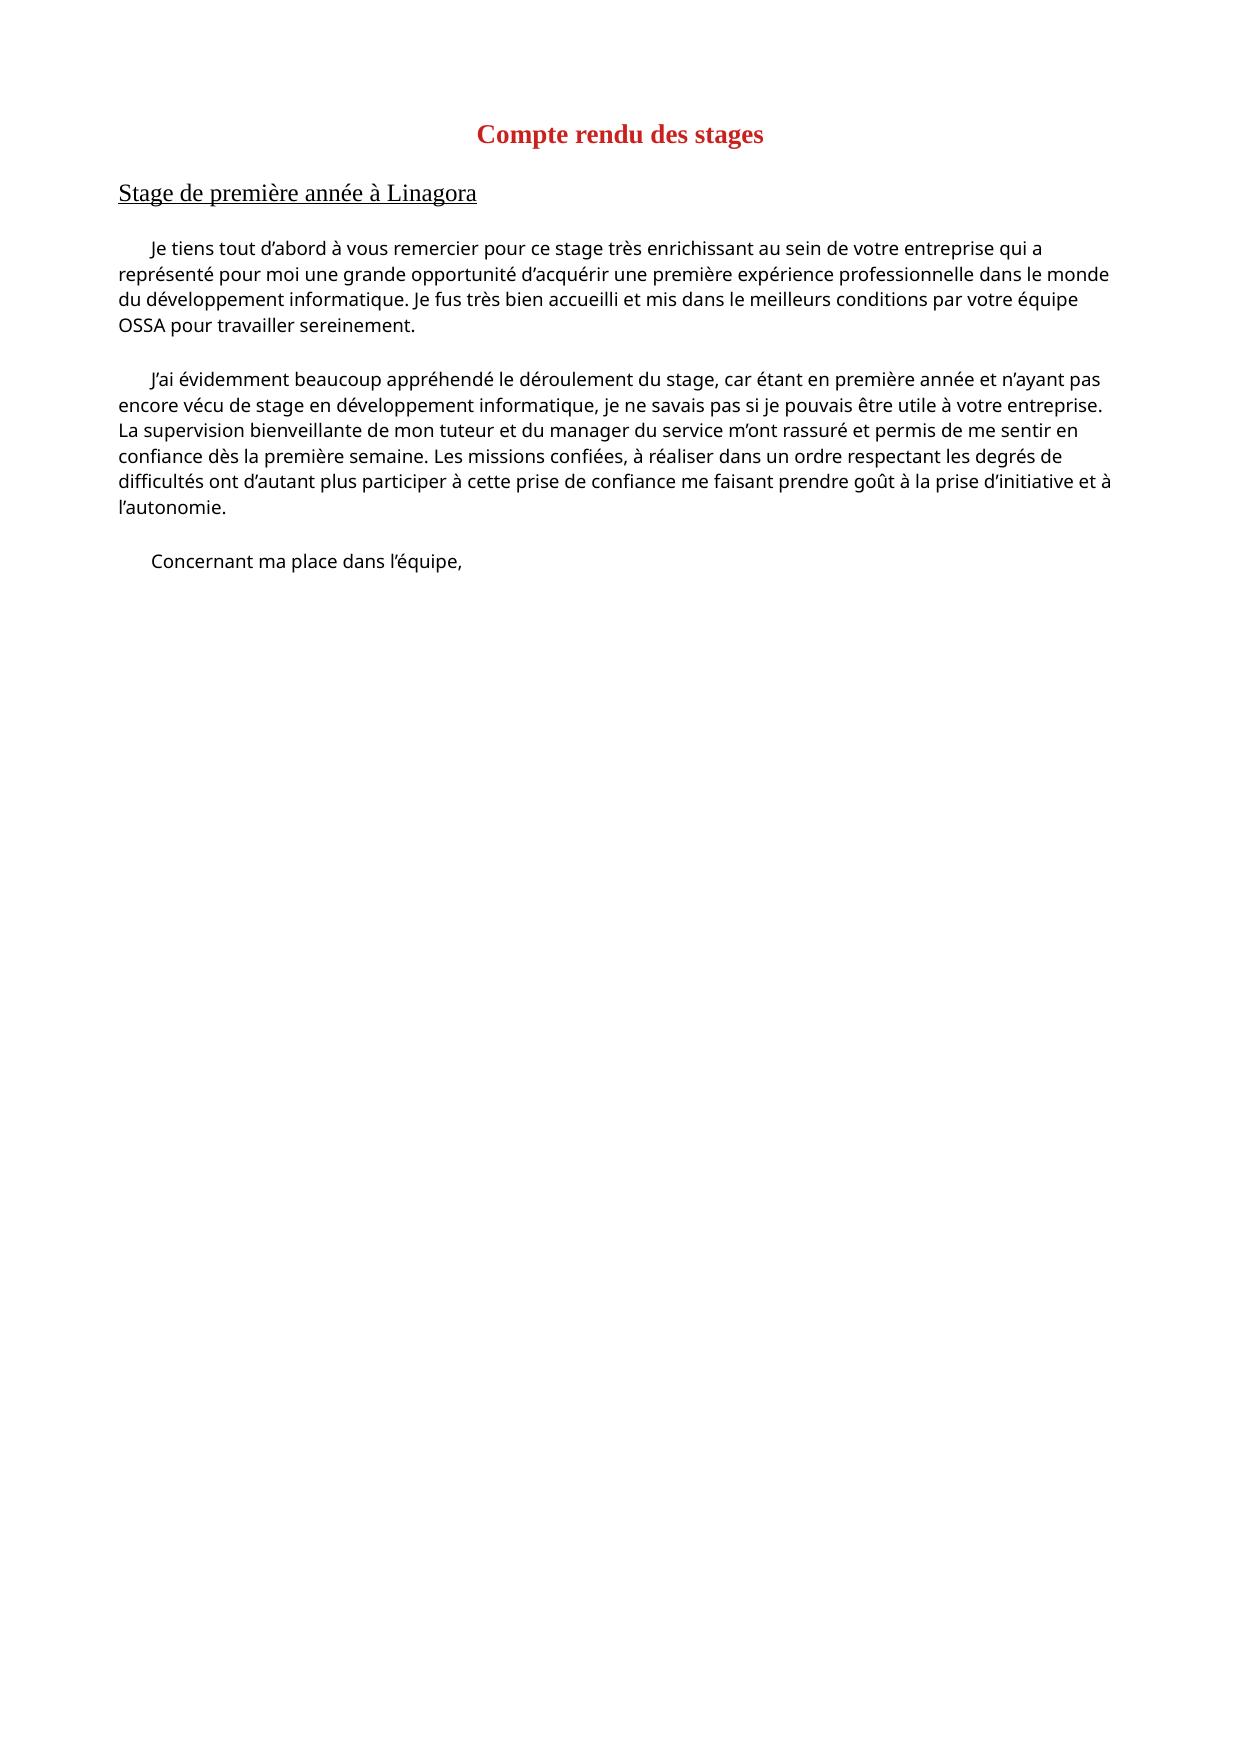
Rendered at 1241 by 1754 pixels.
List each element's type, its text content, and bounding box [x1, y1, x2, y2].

text Concernant ma place dans l’équipe, [118, 548, 1122, 574]
text Je tiens tout d’abord à vous remercier pour ce stage très enrichissant au sein de votre entreprise qui a représenté pour moi une grande opportunité d’acquérir une première expérience professionnelle dans le monde du développement informatique. Je fus très bien accueilli et mis dans le meilleurs conditions par votre équipe OSSA pour travailler sereinement. [118, 236, 1122, 338]
text Stage de première année à Linagora [118, 178, 1122, 207]
text J’ai évidemment beaucoup appréhendé le déroulement du stage, car étant en première année et n’ayant pas encore vécu de stage en développement informatique, je ne savais pas si je pouvais être utile à votre entreprise. La supervision bienveillante de mon tuteur et du manager du service m’ont rassuré et permis de me sentir en confiance dès la première semaine. Les missions confiées, à réaliser dans un ordre respectant les degrés de difficultés ont d’autant plus participer à cette prise de confiance me faisant prendre goût à la prise d’initiative et à l’autonomie. [118, 366, 1122, 519]
text Compte rendu des stages [118, 118, 1122, 149]
